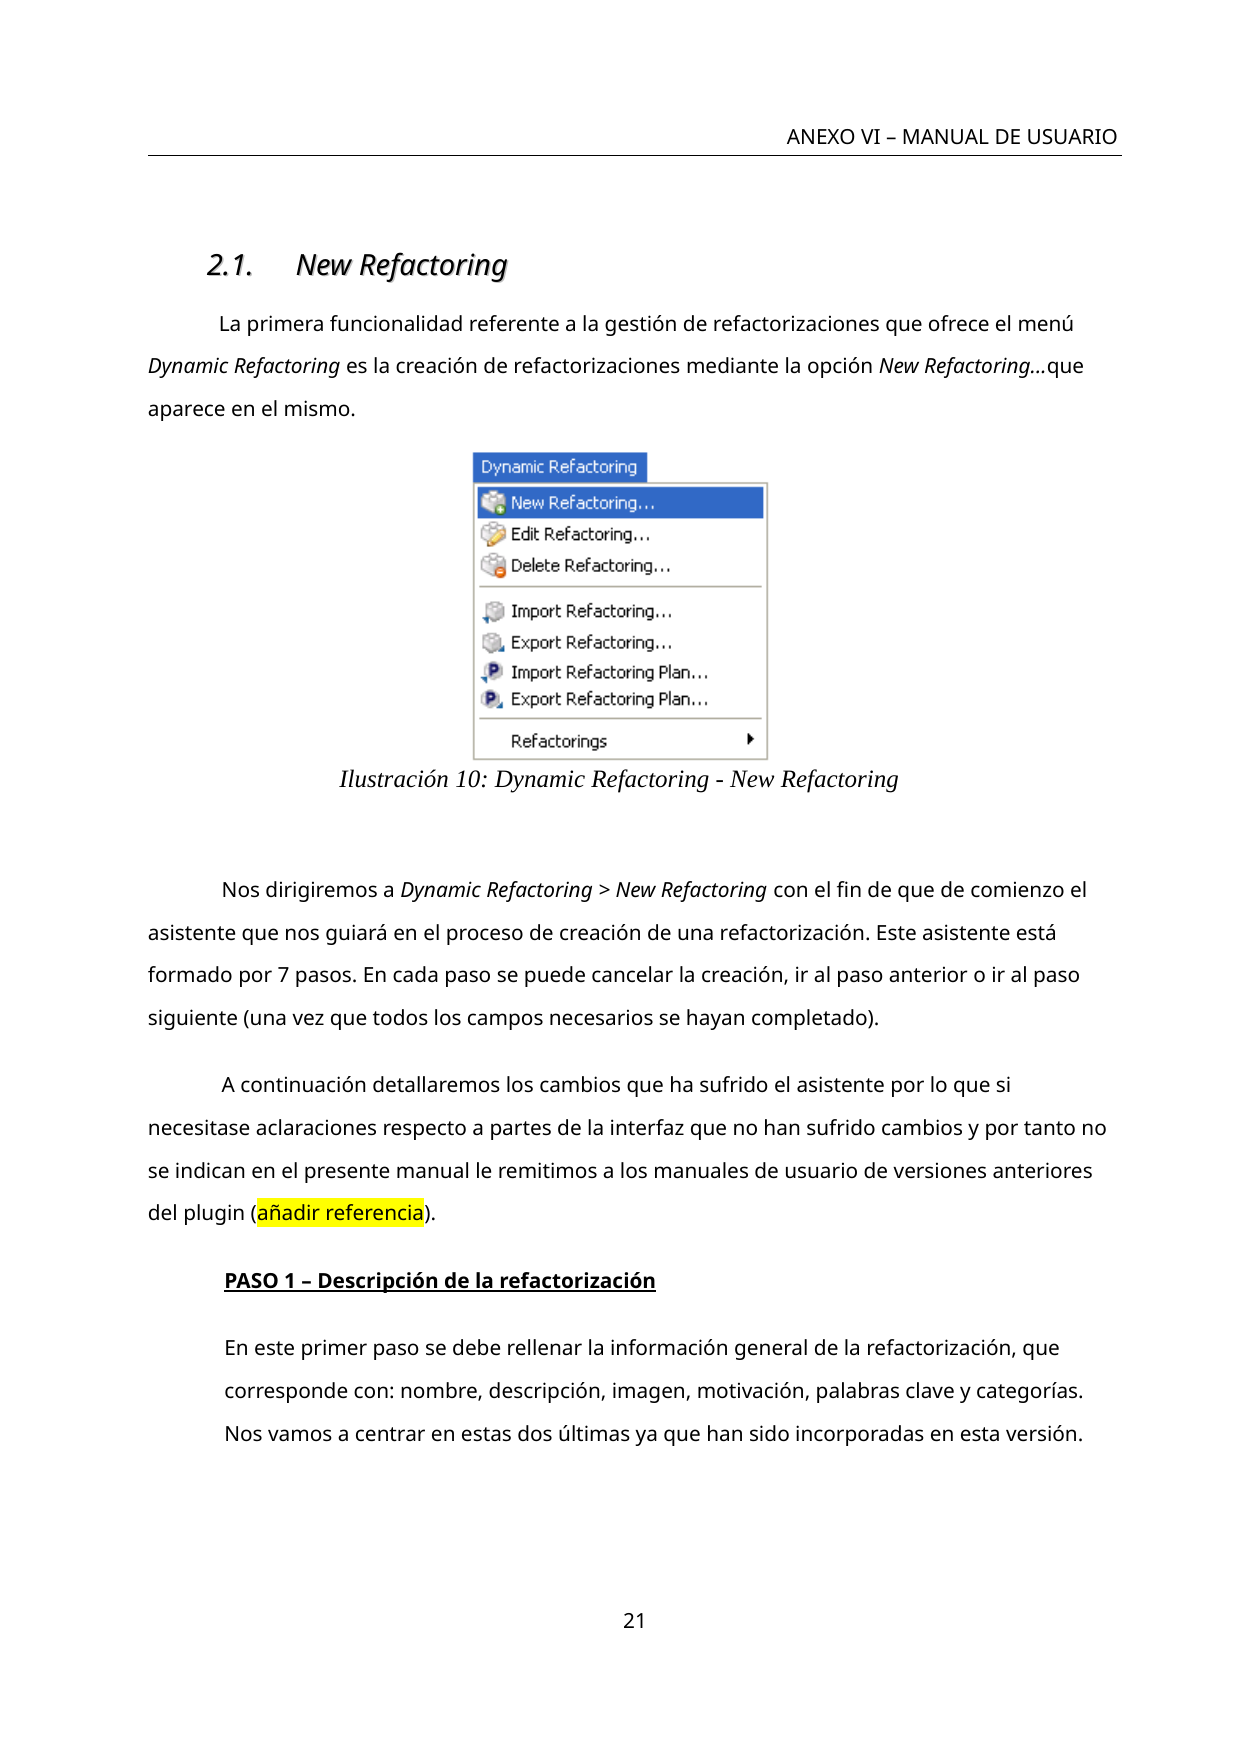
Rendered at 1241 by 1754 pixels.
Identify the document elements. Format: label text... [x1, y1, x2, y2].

subtitle New Refactoring [207, 244, 1122, 284]
text Nos dirigiremos a Dynamic Refactoring > New Refactoring con el fin de que de comienzo el asistente que nos guiará en el proceso de creación de una refactorización. Este asistente está formado por 7 pasos. En cada paso se puede cancelar la creación, ir al paso anterior o ir al paso siguiente (una vez que todos los campos necesarios se hayan completado). [148, 875, 1122, 1031]
text A continuación detallaremos los cambios que ha sufrido el asistente por lo que si necesitase aclaraciones respecto a partes de la interfaz que no han sufrido cambios y por tanto no se indican en el presente manual le remitimos a los manuales de usuario de versiones anteriores del plugin (añadir referencia). [148, 1071, 1122, 1227]
text Ilustración 10: Dynamic Refactoring - New Refactoring [317, 461, 923, 793]
picture [467, 448, 773, 765]
text En este primer paso se debe rellenar la información general de la refactorización, que corresponde con: nombre, descripción, imagen, motivación, palabras clave y categorías. Nos vamos a centrar en estas dos últimas ya que han sido incorporadas en esta versión. [224, 1333, 1122, 1447]
text PASO 1 – Descripción de la refactorización [224, 1266, 1122, 1294]
text La primera funcionalidad referente a la gestión de refactorizaciones que ofrece el menú Dynamic Refactoring es la creación de refactorizaciones mediante la opción New Refactoring...que aparece en el mismo. [148, 309, 1122, 422]
